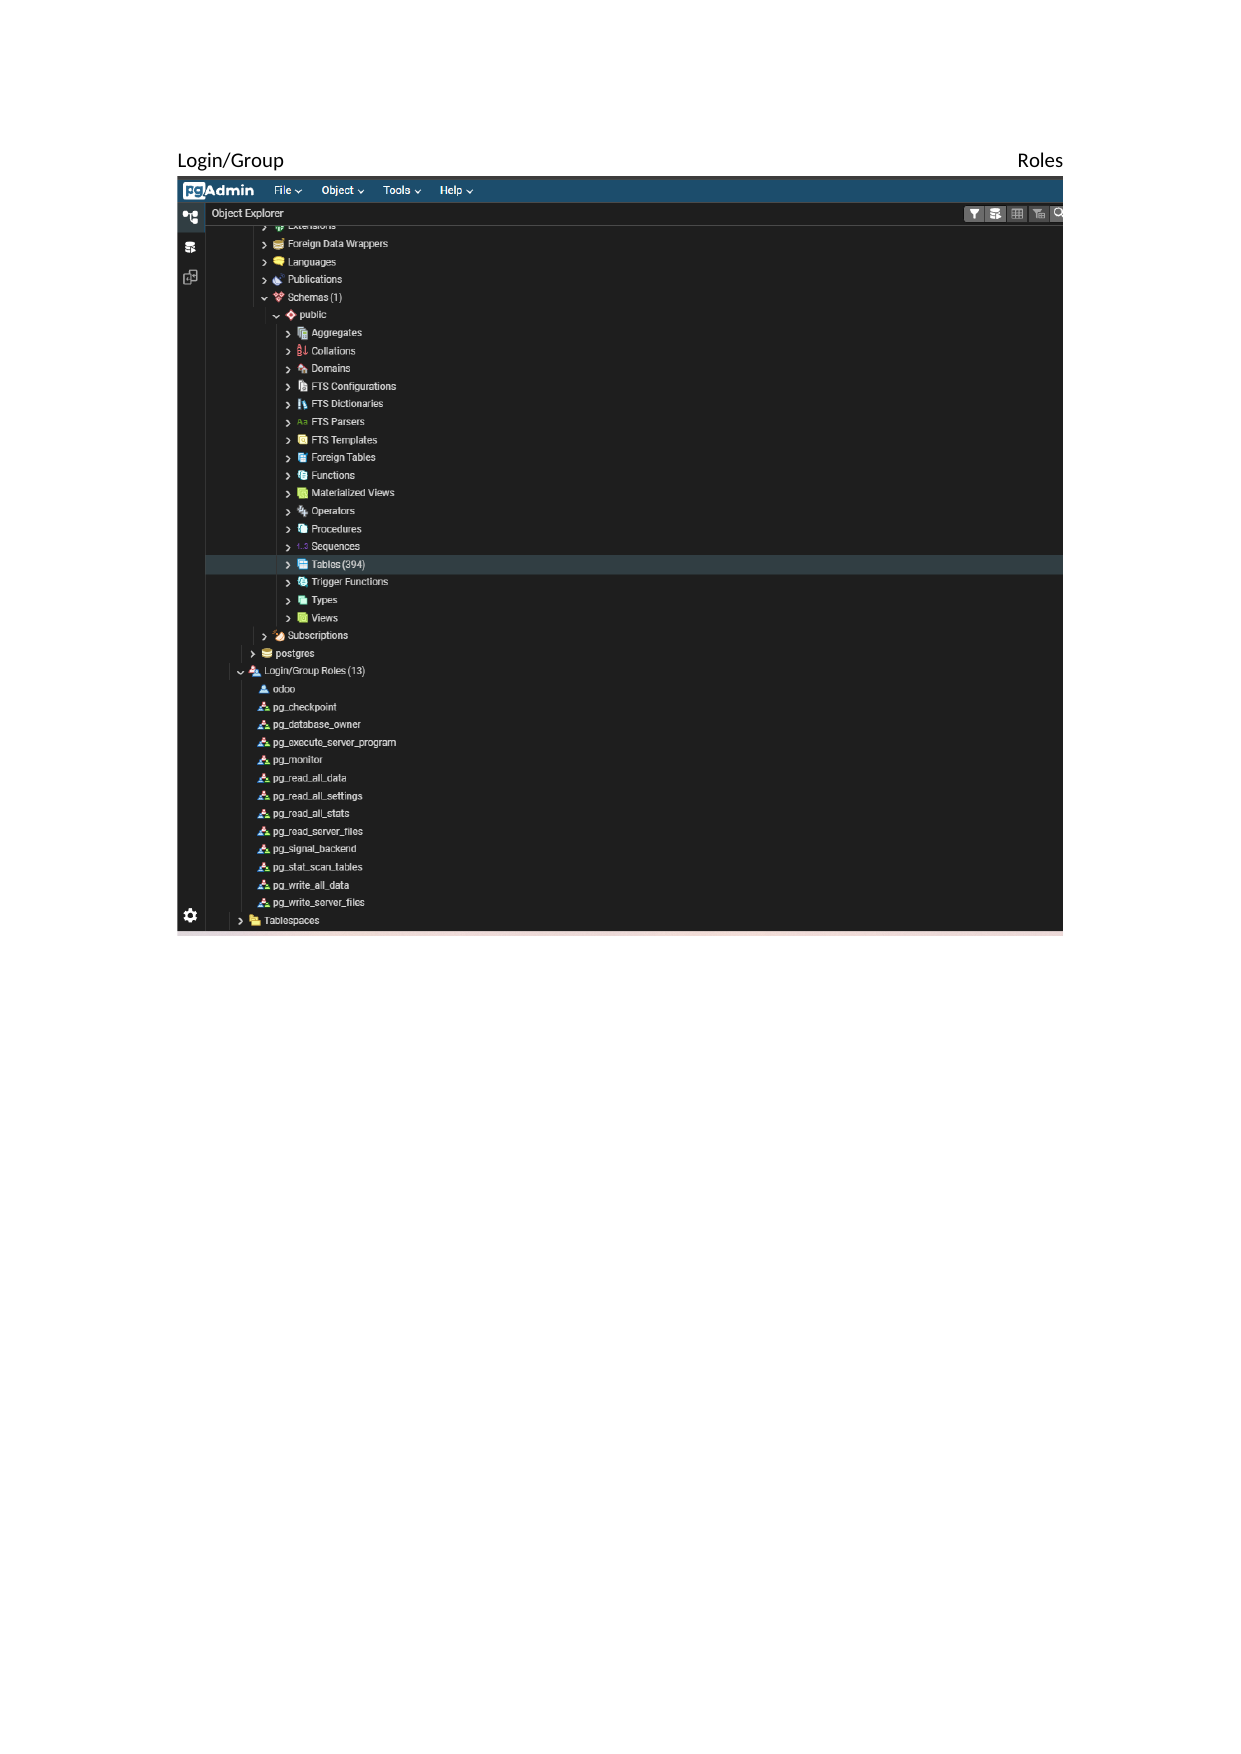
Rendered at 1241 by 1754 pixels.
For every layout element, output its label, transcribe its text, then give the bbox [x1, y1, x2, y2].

text Login/Group Roles [177, 148, 1063, 176]
